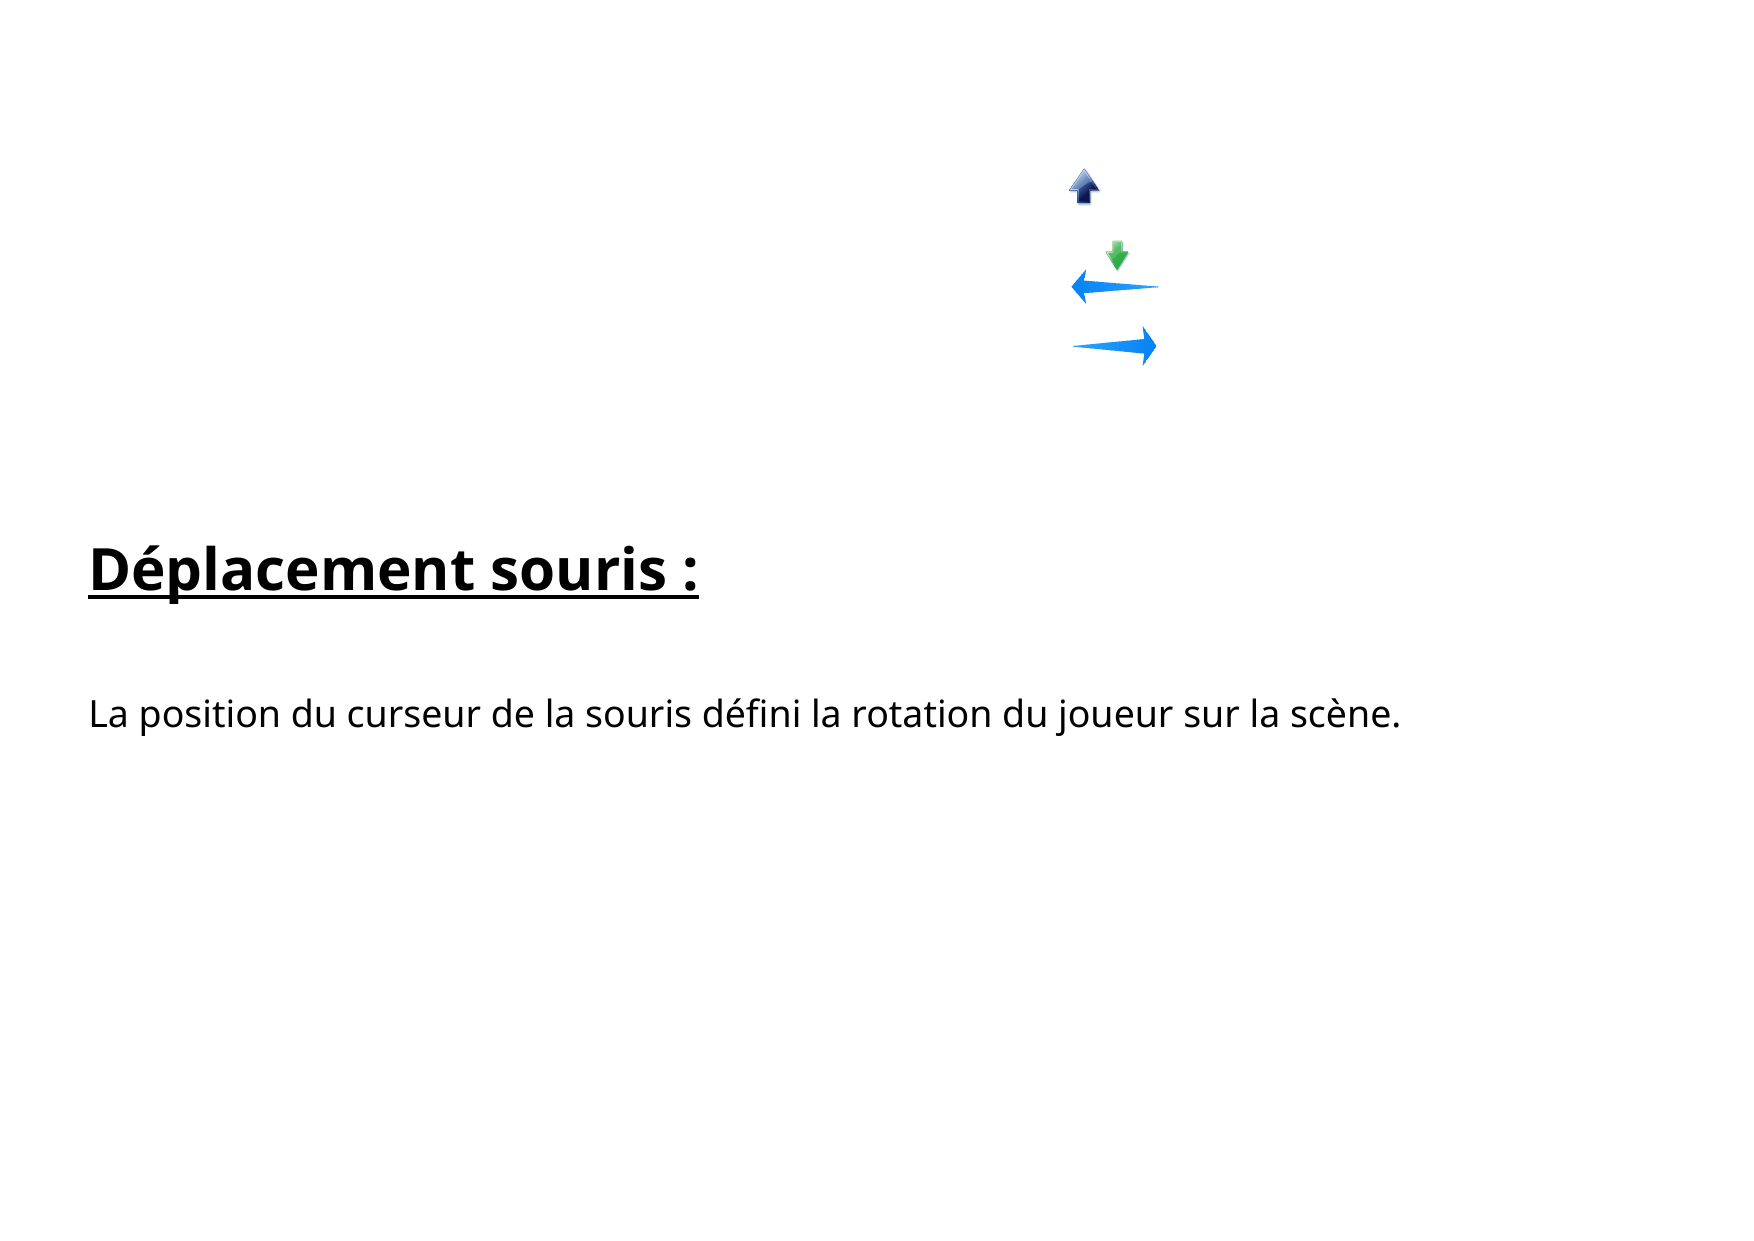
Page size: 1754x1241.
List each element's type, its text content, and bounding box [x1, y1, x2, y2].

text La position du curseur de la souris défini la rotation du joueur sur la scène. [88, 687, 1651, 738]
text Déplacement souris : [88, 528, 1651, 607]
